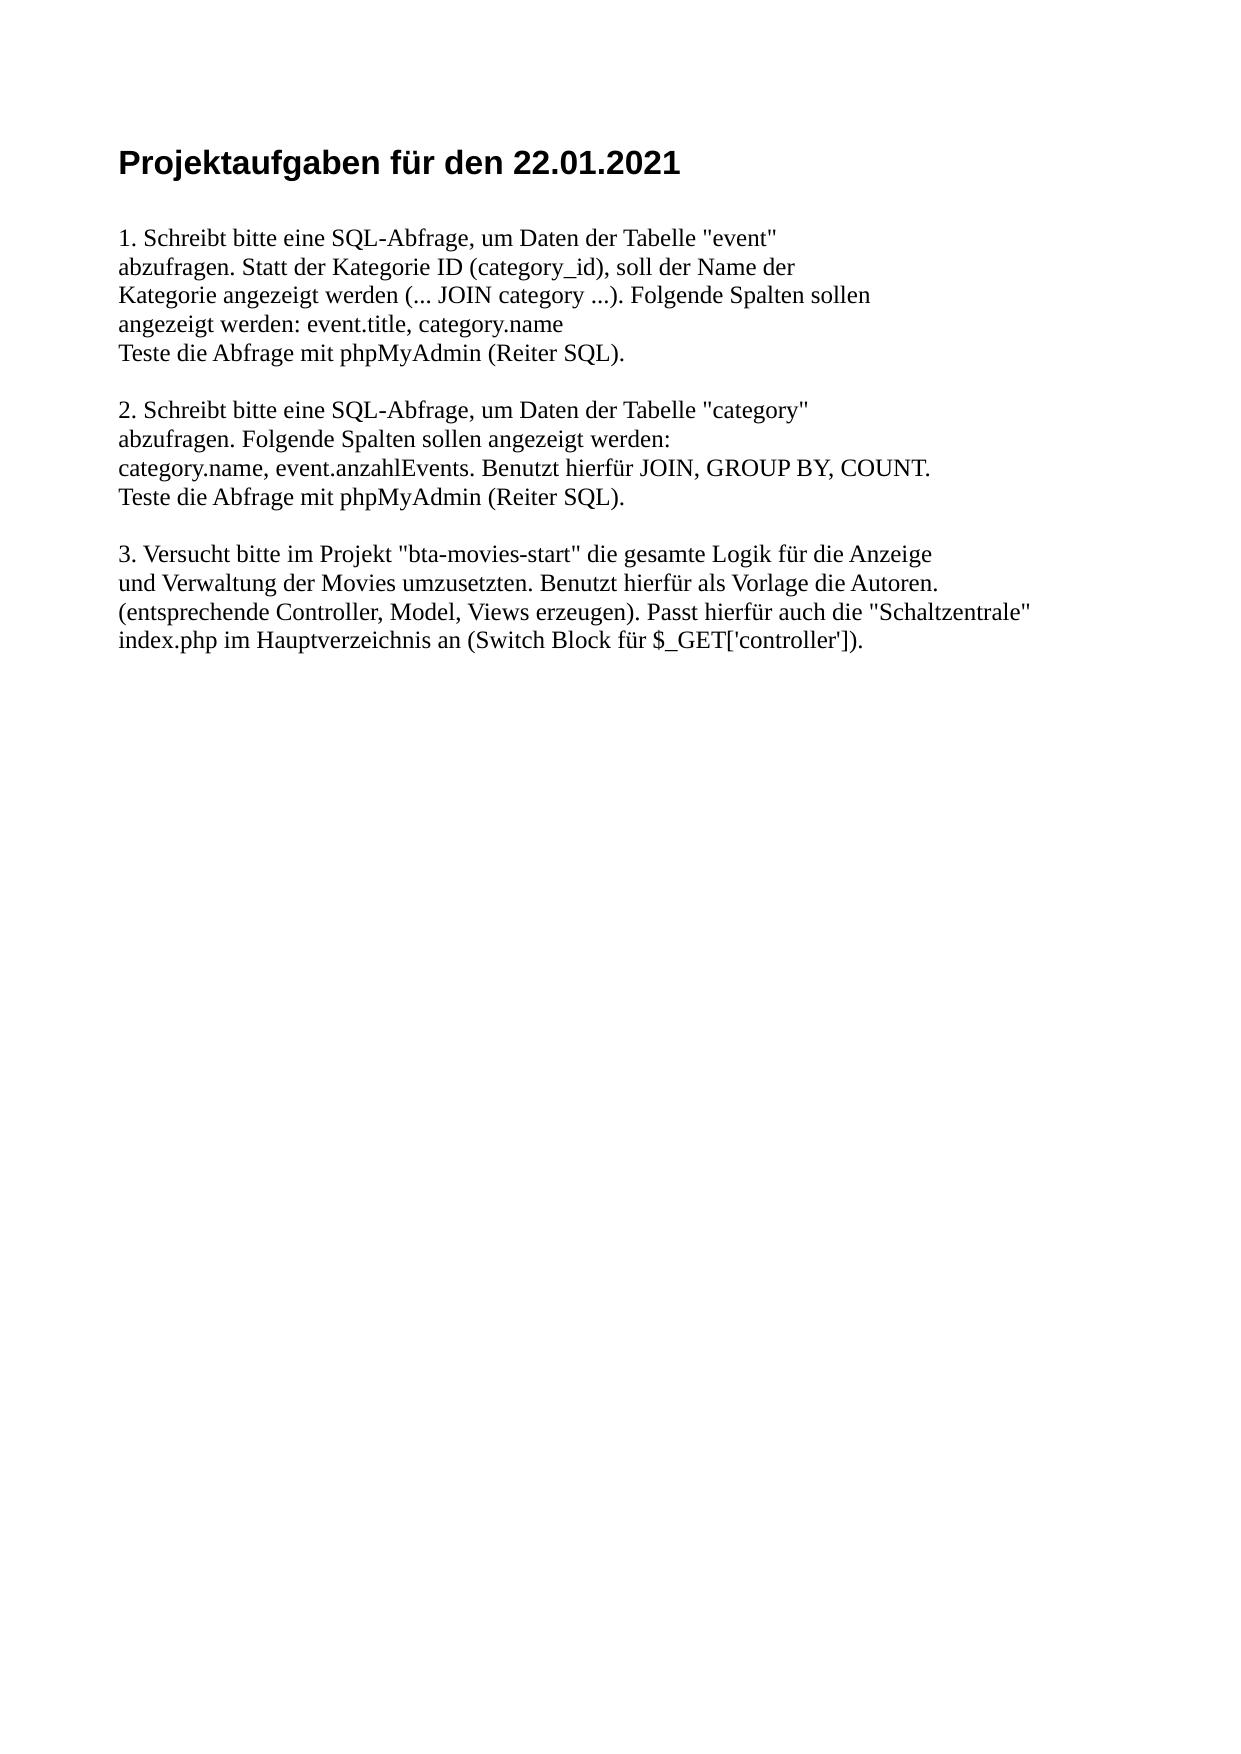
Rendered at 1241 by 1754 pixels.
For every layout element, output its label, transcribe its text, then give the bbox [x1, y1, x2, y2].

text Kategorie angezeigt werden (... JOIN category ...). Folgende Spalten sollen [118, 281, 1122, 309]
text 3. Versucht bitte im Projekt "bta-movies-start" die gesamte Logik für die Anzeige [118, 539, 1122, 568]
text Teste die Abfrage mit phpMyAdmin (Reiter SQL). [118, 338, 1122, 367]
text index.php im Hauptverzeichnis an (Switch Block für $_GET['controller']). [118, 626, 1122, 654]
text Teste die Abfrage mit phpMyAdmin (Reiter SQL). [118, 482, 1122, 511]
text 2. Schreibt bitte eine SQL-Abfrage, um Daten der Tabelle "category" [118, 396, 1122, 424]
subtitle Projektaufgaben für den 22.01.2021 [118, 143, 1122, 182]
text category.name, event.anzahlEvents. Benutzt hierfür JOIN, GROUP BY, COUNT. [118, 453, 1122, 482]
text abzufragen. Folgende Spalten sollen angezeigt werden: [118, 424, 1122, 453]
text und Verwaltung der Movies umzusetzten. Benutzt hierfür als Vorlage die Autoren. [118, 568, 1122, 597]
text 1. Schreibt bitte eine SQL-Abfrage, um Daten der Tabelle "event" [118, 223, 1122, 252]
text angezeigt werden: event.title, category.name [118, 309, 1122, 338]
text (entsprechende Controller, Model, Views erzeugen). Passt hierfür auch die "Schaltzentrale" [118, 597, 1122, 626]
text abzufragen. Statt der Kategorie ID (category_id), soll der Name der [118, 252, 1122, 281]
